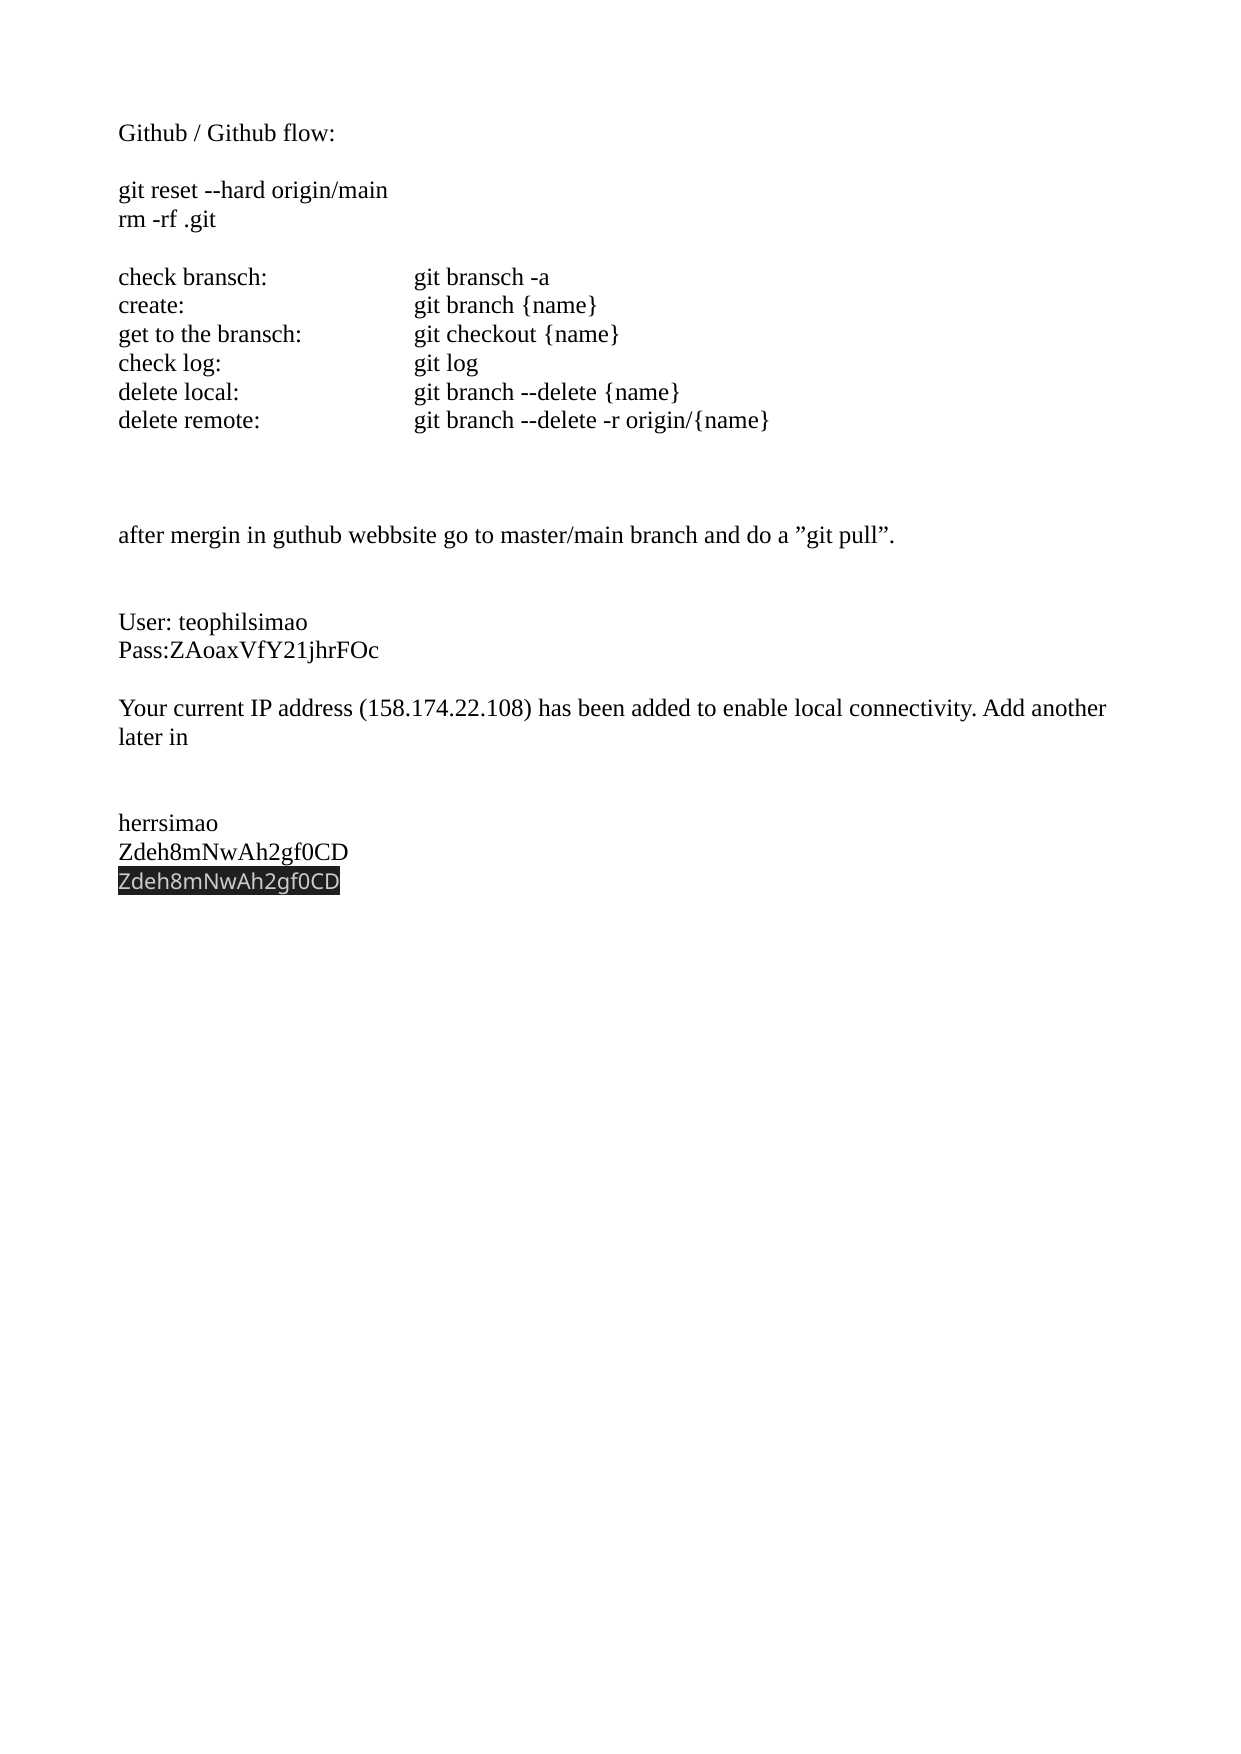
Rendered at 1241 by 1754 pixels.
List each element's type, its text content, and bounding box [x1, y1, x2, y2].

text check log: git log [118, 348, 1122, 377]
text get to the bransch: git checkout {name} [118, 319, 1122, 348]
text delete local: git branch --delete {name} [118, 377, 1122, 406]
text delete remote: git branch --delete -r origin/{name} [118, 406, 1122, 434]
text Github / Github flow: [118, 118, 1122, 147]
text check bransch: git bransch -a [118, 262, 1122, 291]
text Zdeh8mNwAh2gf0CD [118, 866, 1122, 895]
text Pass:ZAoaxVfY21jhrFOc [118, 636, 1122, 664]
text rm -rf .git [118, 204, 1122, 233]
text Your current IP address (158.174.22.108) has been added to enable local connectivity. Add another later in [118, 693, 1122, 751]
text create: git branch {name} [118, 291, 1122, 319]
text git reset --hard origin/main [118, 176, 1122, 204]
text after mergin in guthub webbsite go to master/main branch and do a ”git pull”. [118, 521, 1122, 549]
text Zdeh8mNwAh2gf0CD [118, 837, 1122, 866]
text herrsimao [118, 808, 1122, 837]
text User: teophilsimao [118, 607, 1122, 636]
